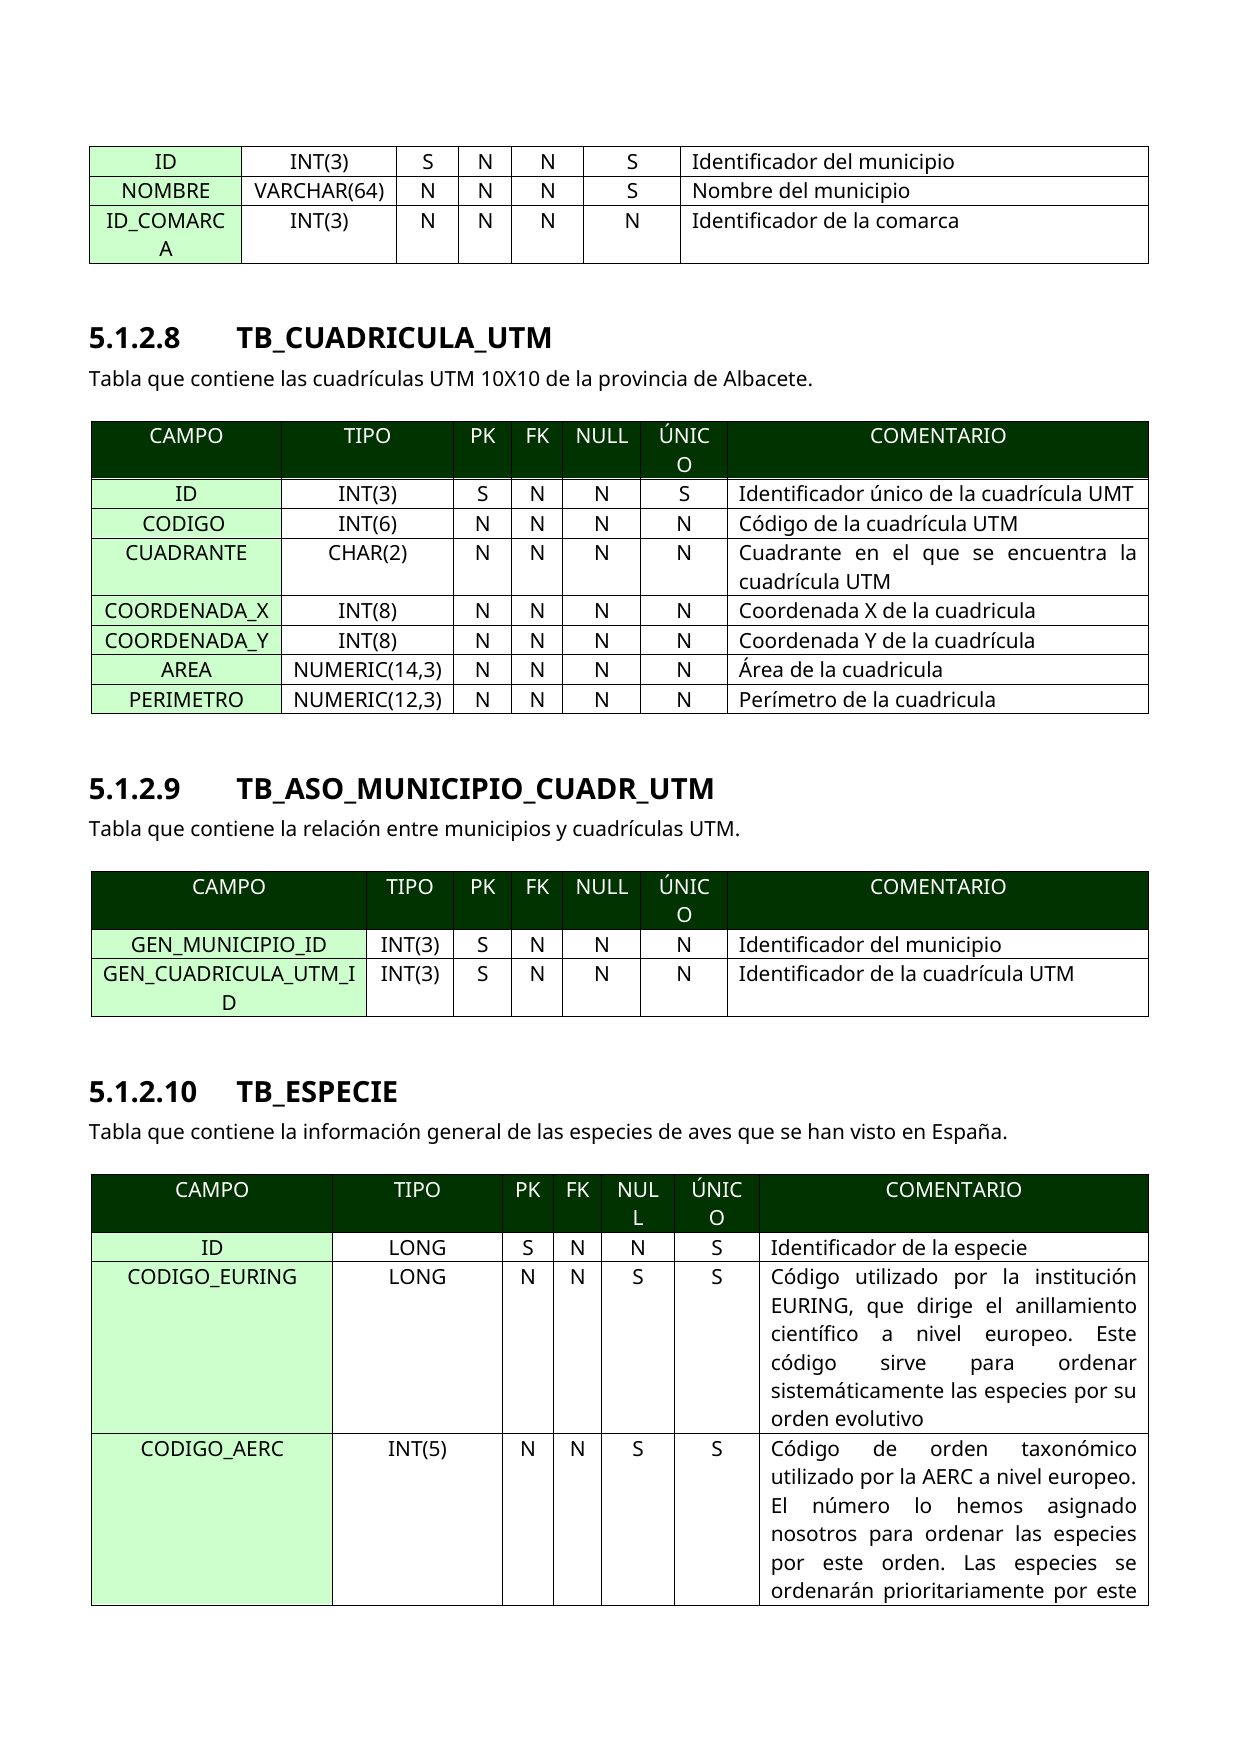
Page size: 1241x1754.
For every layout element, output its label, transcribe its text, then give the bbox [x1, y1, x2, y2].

table_cell Código utilizado por la institución EURING, que dirige el anillamiento científico a nivel europeo. Este código sirve para ordenar sistemáticamente las especies por su orden evolutivo [760, 1262, 1148, 1433]
table_cell INT(5) [333, 1434, 502, 1604]
table_header NULL [563, 872, 640, 929]
table_cell Cuadrante en el que se encuentra la cuadrícula UTM [728, 539, 1148, 595]
table_cell N [512, 177, 583, 205]
table_header COMENTARIO [728, 872, 1148, 929]
table_cell N [602, 1233, 674, 1261]
table_cell Código de orden taxonómico utilizado por la AERC a nivel europeo. El número lo hemos asignado nosotros para ordenar las especies por este orden. Las especies se ordenarán prioritariamente por este [760, 1434, 1148, 1604]
table_cell N [563, 930, 640, 958]
table_header PK [454, 422, 511, 478]
table_cell N [563, 655, 640, 684]
table_cell ID [90, 147, 241, 176]
table_cell S [675, 1233, 759, 1261]
table_cell N [454, 626, 511, 654]
table_cell INT(3) [367, 959, 453, 1016]
table_cell Código de la cuadrícula UTM [728, 509, 1148, 537]
table_cell CUADRANTE [92, 539, 281, 595]
table_header FK [512, 422, 562, 478]
table_cell N [512, 685, 562, 713]
table_cell S [602, 1434, 674, 1604]
table_cell CODIGO_EURING [92, 1262, 332, 1433]
table_cell N [512, 147, 583, 176]
table_cell Área de la cuadricula [728, 655, 1148, 684]
table_cell N [454, 685, 511, 713]
table_header CAMPO [92, 1175, 332, 1232]
table_cell N [512, 206, 583, 263]
table_cell INT(3) [282, 480, 453, 508]
table_cell S [584, 147, 680, 176]
table_cell N [563, 509, 640, 537]
table_cell N [641, 959, 727, 1016]
table_cell CODIGO_AERC [92, 1434, 332, 1604]
table_cell CODIGO [92, 509, 281, 537]
table_cell N [563, 626, 640, 654]
text Tabla que contiene la relación entre municipios y cuadrículas UTM. [89, 814, 1152, 842]
table_cell N [459, 147, 511, 176]
table_cell ID [92, 480, 281, 508]
table_cell Coordenada X de la cuadricula [728, 596, 1148, 625]
table_cell S [675, 1262, 759, 1433]
table_cell CHAR(2) [282, 539, 453, 595]
table_cell INT(3) [367, 930, 453, 958]
table_cell N [459, 206, 511, 263]
subtitle TB_CUADRICULA_UTM [89, 318, 1152, 357]
table_cell INT(3) [242, 147, 396, 176]
table_header NULL [602, 1175, 674, 1232]
table_cell Identificador de la especie [760, 1233, 1148, 1261]
table_header TIPO [367, 872, 453, 929]
table_cell N [512, 539, 562, 595]
table_cell Identificador de la cuadrícula UTM [728, 959, 1148, 1016]
text Tabla que contiene la información general de las especies de aves que se han visto en España. [89, 1117, 1152, 1145]
table_cell Nombre del municipio [681, 177, 1148, 205]
table_cell S [454, 930, 511, 958]
table_header FK [512, 872, 562, 929]
table_cell N [563, 596, 640, 625]
table_cell LONG [333, 1233, 502, 1261]
table_header PK [454, 872, 511, 929]
table_cell N [512, 509, 562, 537]
table_cell N [512, 930, 562, 958]
table_cell S [641, 480, 727, 508]
table_cell GEN_CUADRICULA_UTM_ID [92, 959, 366, 1016]
table_cell N [641, 930, 727, 958]
subtitle TB_ASO_MUNICIPIO_CUADR_UTM [89, 768, 1152, 808]
table_cell INT(8) [282, 626, 453, 654]
table_header ÚNICO [641, 422, 727, 478]
table_cell PERIMETRO [92, 685, 281, 713]
table_cell N [459, 177, 511, 205]
table_cell N [641, 539, 727, 595]
table_cell Identificador de la comarca [681, 206, 1148, 263]
table_cell N [503, 1434, 553, 1604]
table_cell Identificador del municipio [728, 930, 1148, 958]
table_header TIPO [282, 422, 453, 478]
table_cell S [602, 1262, 674, 1433]
table_cell N [641, 509, 727, 537]
table_cell N [563, 959, 640, 1016]
table_cell Identificador del municipio [681, 147, 1148, 176]
table_cell N [512, 596, 562, 625]
table_header CAMPO [92, 872, 366, 929]
table_cell N [641, 685, 727, 713]
table_cell Perímetro de la cuadricula [728, 685, 1148, 713]
table_header PK [503, 1175, 553, 1232]
table_cell S [397, 147, 458, 176]
table_header ÚNICO [675, 1175, 759, 1232]
table_cell N [554, 1434, 601, 1604]
table_cell N [641, 596, 727, 625]
table_cell VARCHAR(64) [242, 177, 396, 205]
table_cell Coordenada Y de la cuadrícula [728, 626, 1148, 654]
table_cell N [563, 685, 640, 713]
table_cell N [454, 655, 511, 684]
table_cell INT(6) [282, 509, 453, 537]
table_cell LONG [333, 1262, 502, 1433]
table_header TIPO [333, 1175, 502, 1232]
table_cell S [584, 177, 680, 205]
table_cell N [563, 480, 640, 508]
table_cell NOMBRE [90, 177, 241, 205]
table_cell AREA [92, 655, 281, 684]
table_cell S [454, 959, 511, 1016]
table_cell ID_COMARCA [90, 206, 241, 263]
table_cell N [563, 539, 640, 595]
table_header NULL [563, 422, 640, 478]
table_cell INT(3) [242, 206, 396, 263]
subtitle TB_ESPECIE [89, 1071, 1152, 1111]
table_cell ID [92, 1233, 332, 1261]
table_cell INT(8) [282, 596, 453, 625]
table_cell GEN_MUNICIPIO_ID [92, 930, 366, 958]
table_cell N [554, 1262, 601, 1433]
table_cell N [512, 655, 562, 684]
table_cell N [641, 655, 727, 684]
table_cell COORDENADA_X [92, 596, 281, 625]
table_cell S [675, 1434, 759, 1604]
table_header ÚNICO [641, 872, 727, 929]
table_cell N [454, 539, 511, 595]
table_cell S [503, 1233, 553, 1261]
table_cell N [503, 1262, 553, 1433]
table_cell N [454, 596, 511, 625]
table_cell NUMERIC(12,3) [282, 685, 453, 713]
table_cell N [397, 206, 458, 263]
table_cell S [454, 480, 511, 508]
table_header FK [554, 1175, 601, 1232]
table_cell NUMERIC(14,3) [282, 655, 453, 684]
table_cell N [512, 480, 562, 508]
table_cell N [641, 626, 727, 654]
table_cell N [397, 177, 458, 205]
table_cell COORDENADA_Y [92, 626, 281, 654]
table_cell Identificador único de la cuadrícula UMT [728, 480, 1148, 508]
table_header CAMPO [92, 422, 281, 478]
table_cell N [512, 626, 562, 654]
table_header COMENTARIO [760, 1175, 1148, 1232]
table_cell N [554, 1233, 601, 1261]
table_header COMENTARIO [728, 422, 1148, 478]
table_cell N [584, 206, 680, 263]
table_cell N [454, 509, 511, 537]
table_cell N [512, 959, 562, 1016]
text Tabla que contiene las cuadrículas UTM 10X10 de la provincia de Albacete. [89, 364, 1152, 392]
